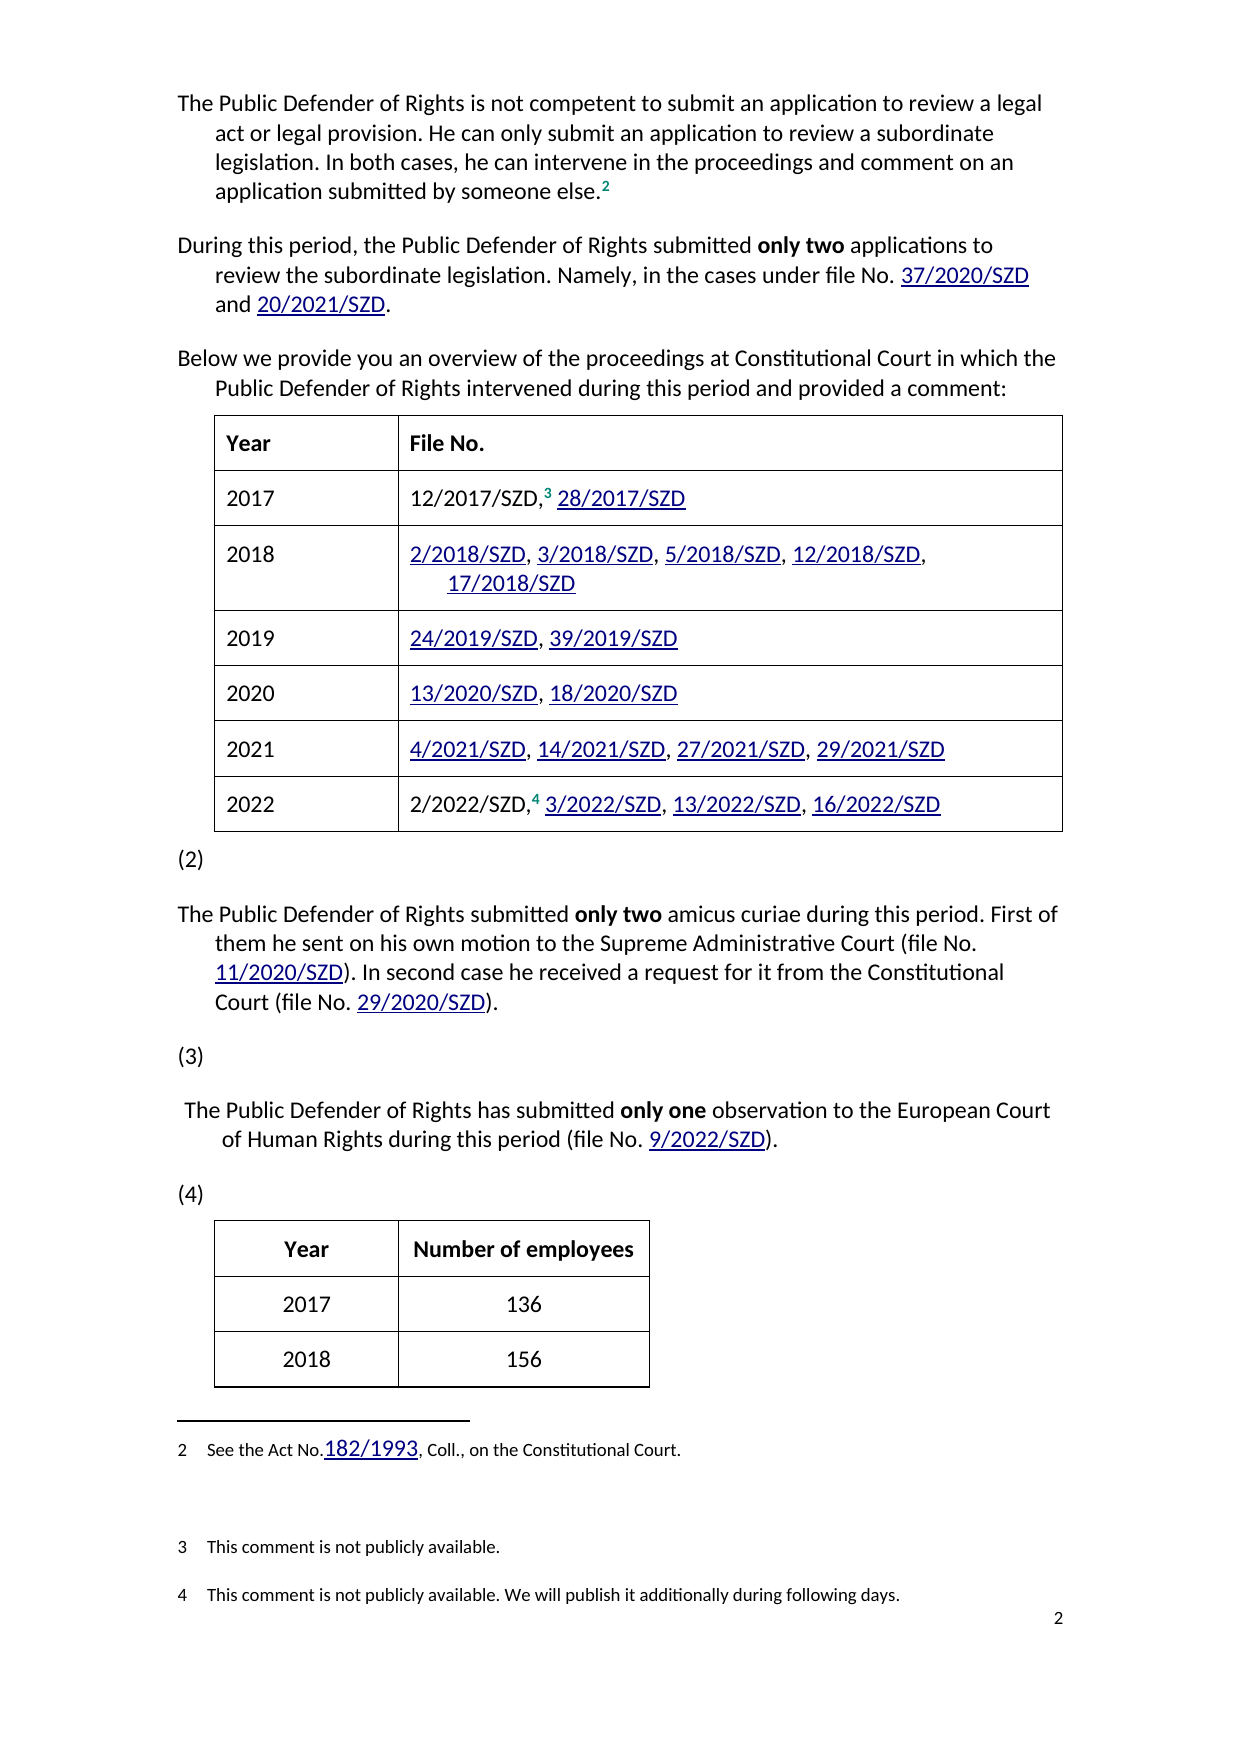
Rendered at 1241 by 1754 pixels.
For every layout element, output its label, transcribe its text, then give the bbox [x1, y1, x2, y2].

table_cell 2018 [215, 526, 398, 610]
table_cell 2022 [215, 777, 398, 831]
table_cell 136 [399, 1277, 649, 1331]
table_cell 12/2017/SZD, 28/2017/SZD [399, 471, 1062, 525]
table_cell 2017 [215, 1277, 398, 1331]
table_cell 2/2022/SZD, 3/2022/SZD, 13/2022/SZD, 16/2022/SZD [399, 777, 1062, 831]
table_cell 24/2019/SZD, 39/2019/SZD [399, 611, 1062, 665]
table_cell 2019 [215, 611, 398, 665]
table_cell 13/2020/SZD, 18/2020/SZD [399, 666, 1062, 720]
table_cell 156 [399, 1332, 649, 1386]
text See the Act No.182/1993, Coll., on the Constitutional Court. [177, 1433, 1063, 1462]
text The Public Defender of Rights is not competent to submit an application to review a legal act or legal provision. He can only submit an application to review a subordinate legislation. In both cases, he can intervene in the proceedings and comment on an application submitted by someone else. [177, 88, 1063, 206]
text (4) [177, 1179, 1063, 1208]
text (3) [177, 1041, 1063, 1070]
table_header Number of employees [399, 1221, 649, 1276]
table_header Year [215, 1221, 398, 1276]
table_cell 2020 [215, 666, 398, 720]
table_cell 2017 [215, 471, 398, 525]
table_cell 2018 [215, 1332, 398, 1386]
table_cell 2021 [215, 721, 398, 776]
table_header File No. [399, 416, 1062, 470]
table_cell 2/2018/SZD, 3/2018/SZD, 5/2018/SZD, 12/2018/SZD, 17/2018/SZD [399, 526, 1062, 610]
text The Public Defender of Rights submitted only two amicus curiae during this period. First of them he sent on his own motion to the Supreme Administrative Court (file No. 11/2020/SZD). In second case he received a request for it from the Constitutional Court (file No. 29/2020/SZD). [177, 899, 1063, 1016]
text Below we provide you an overview of the proceedings at Constitutional Court in which the Public Defender of Rights intervened during this period and provided a comment: [177, 343, 1063, 402]
text The Public Defender of Rights has submitted only one observation to the European Court of Human Rights during this period (file No. 9/2022/SZD). [184, 1095, 1063, 1154]
text During this period, the Public Defender of Rights submitted only two applications to review the subordinate legislation. Namely, in the cases under file No. 37/2020/SZD and 20/2021/SZD. [177, 231, 1063, 318]
table_cell 4/2021/SZD, 14/2021/SZD, 27/2021/SZD, 29/2021/SZD [399, 721, 1062, 776]
table_header Year [215, 416, 398, 470]
